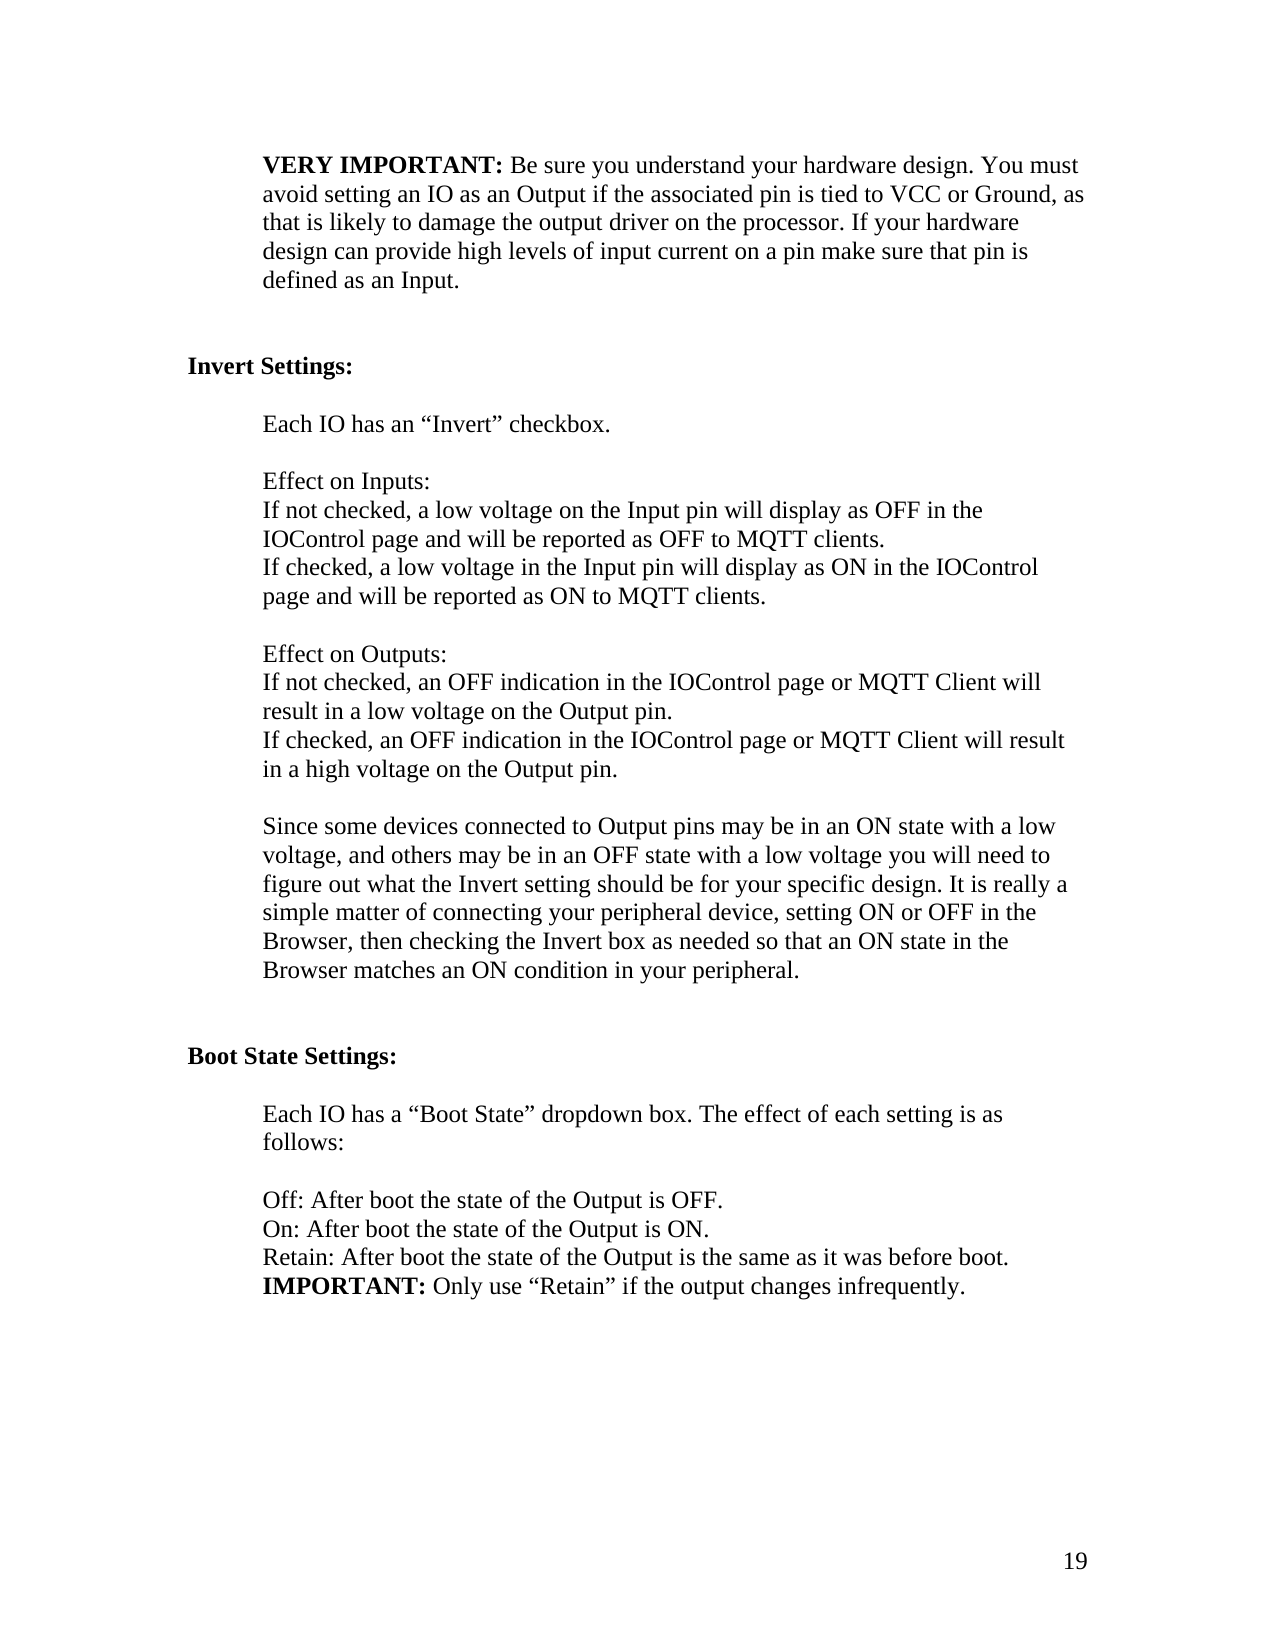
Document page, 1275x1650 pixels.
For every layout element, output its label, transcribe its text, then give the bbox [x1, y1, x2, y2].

text Since some devices connected to Output pins may be in an ON state with a low voltage, and others may be in an OFF state with a low voltage you will need to figure out what the Invert setting should be for your specific design. It is really a simple matter of connecting your peripheral device, setting ON or OFF in the Browser, then checking the Invert box as needed so that an ON state in the Browser matches an ON condition in your peripheral. [262, 811, 1087, 984]
text Invert Settings: [187, 351, 1087, 380]
text If not checked, an OFF indication in the IOControl page or MQTT Client will result in a low voltage on the Output pin. [262, 667, 1087, 725]
text Effect on Outputs: [262, 639, 1087, 667]
text Boot State Settings: [187, 1041, 1087, 1070]
text Retain: After boot the state of the Output is the same as it was before boot. IMPORTANT: Only use “Retain” if the output changes infrequently. [262, 1242, 1087, 1300]
text Each IO has an “Invert” checkbox. [262, 409, 1087, 437]
text VERY IMPORTANT: Be sure you understand your hardware design. You must avoid setting an IO as an Output if the associated pin is tied to VCC or Ground, as that is likely to damage the output driver on the processor. If your hardware design can provide high levels of input current on a pin make sure that pin is defined as an Input. [262, 150, 1087, 294]
text Each IO has a “Boot State” dropdown box. The effect of each setting is as follows: [262, 1099, 1087, 1156]
text Off: After boot the state of the Output is OFF. [262, 1185, 1087, 1214]
text If checked, an OFF indication in the IOControl page or MQTT Client will result in a high voltage on the Output pin. [262, 725, 1087, 782]
text On: After boot the state of the Output is ON. [262, 1214, 1087, 1242]
text Effect on Inputs: [262, 466, 1087, 495]
text If checked, a low voltage in the Input pin will display as ON in the IOControl page and will be reported as ON to MQTT clients. [262, 552, 1087, 610]
text If not checked, a low voltage on the Input pin will display as OFF in the IOControl page and will be reported as OFF to MQTT clients. [262, 495, 1087, 552]
